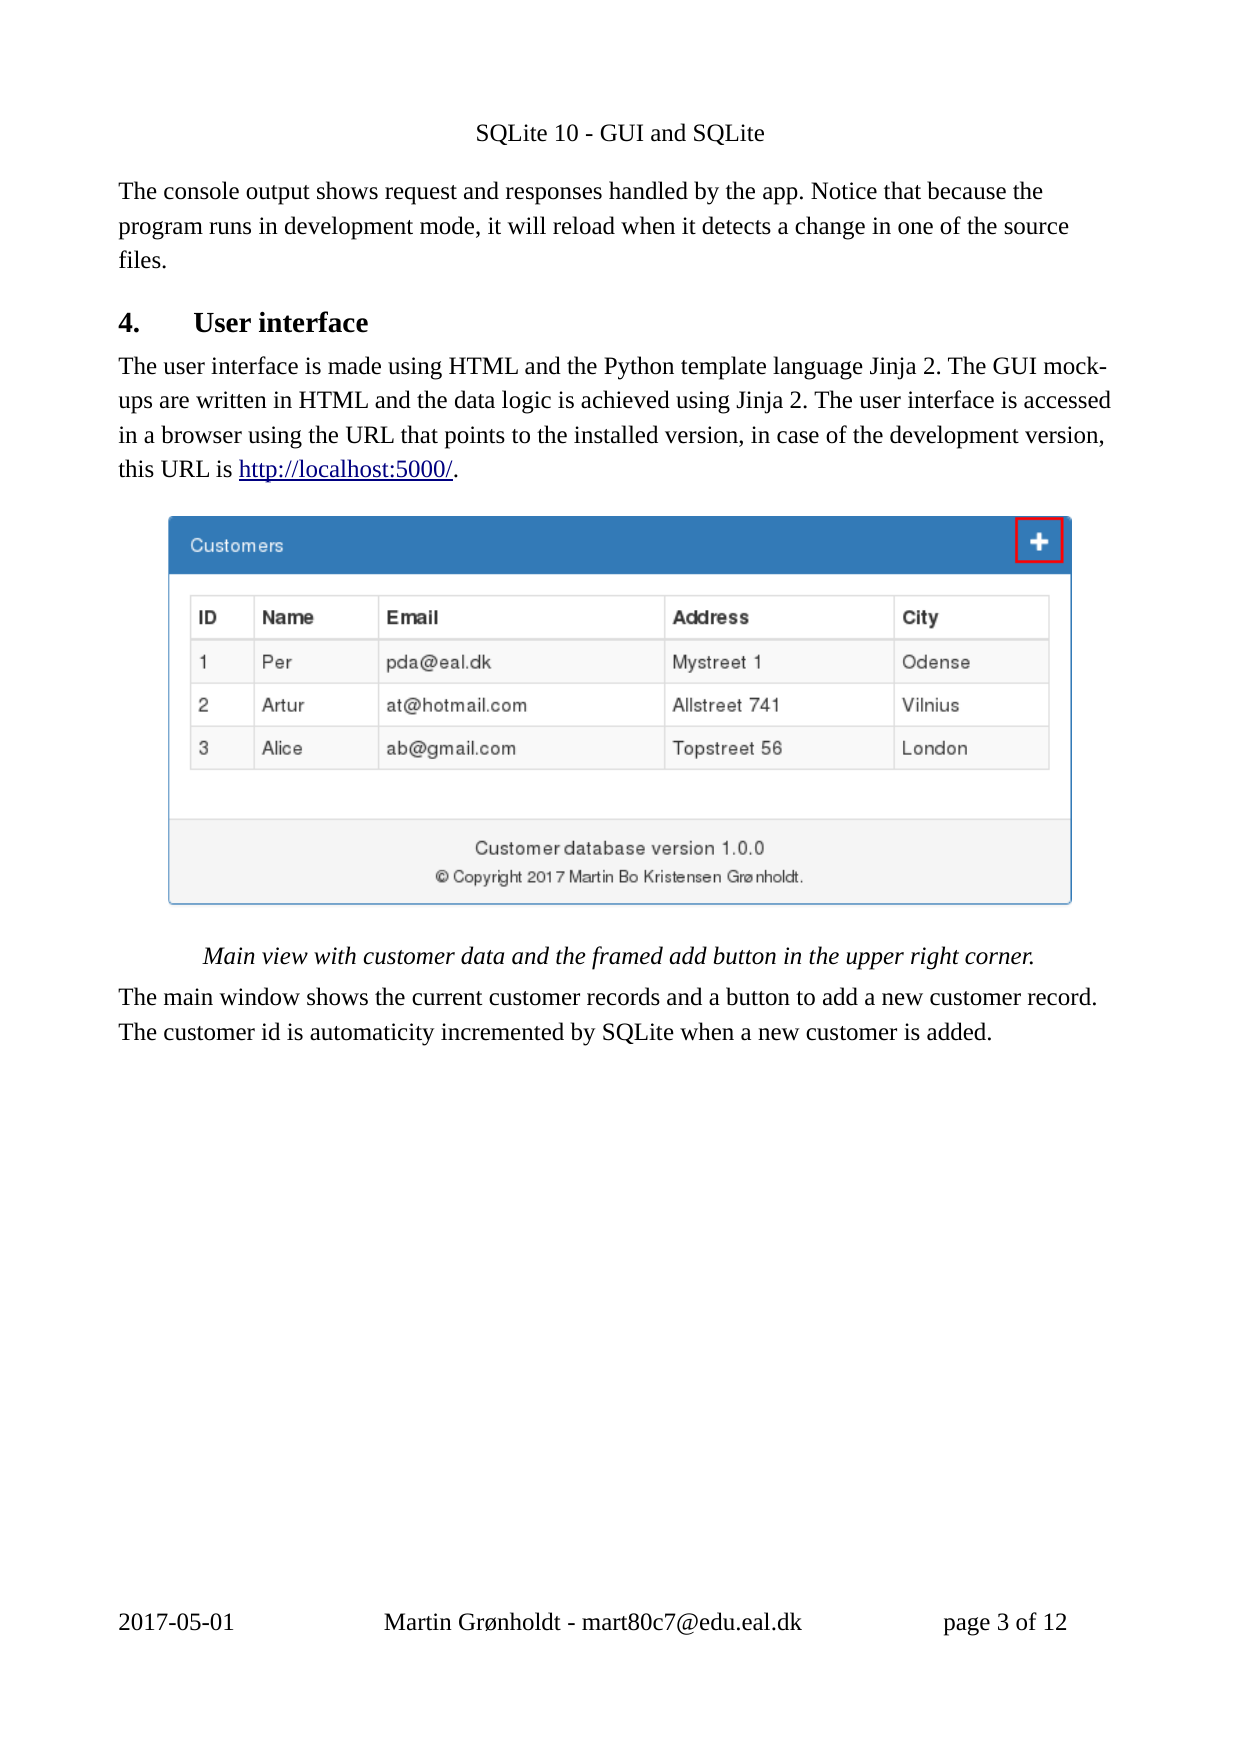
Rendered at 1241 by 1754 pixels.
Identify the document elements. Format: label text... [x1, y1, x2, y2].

text The console output shows request and responses handled by the app. Notice that because the program runs in development mode, it will reload when it detects a change in one of the source files. [118, 176, 1122, 274]
picture [168, 516, 1072, 913]
subtitle User interface [118, 305, 1122, 338]
text The main window shows the current customer records and a button to add a new customer record. The customer id is automaticity incremented by SQLite when a new customer is added. [118, 503, 1122, 1045]
text The user interface is made using HTML and the Python template language Jinja 2. The GUI mock-ups are written in HTML and the data logic is achieved using Jinja 2. The user interface is accessed in a browser using the URL that points to the installed version, in case of the development version, this URL is http://localhost:5000/. [118, 351, 1122, 483]
text Main view with customer data and the framed add button in the upper right corner. [168, 913, 1072, 970]
